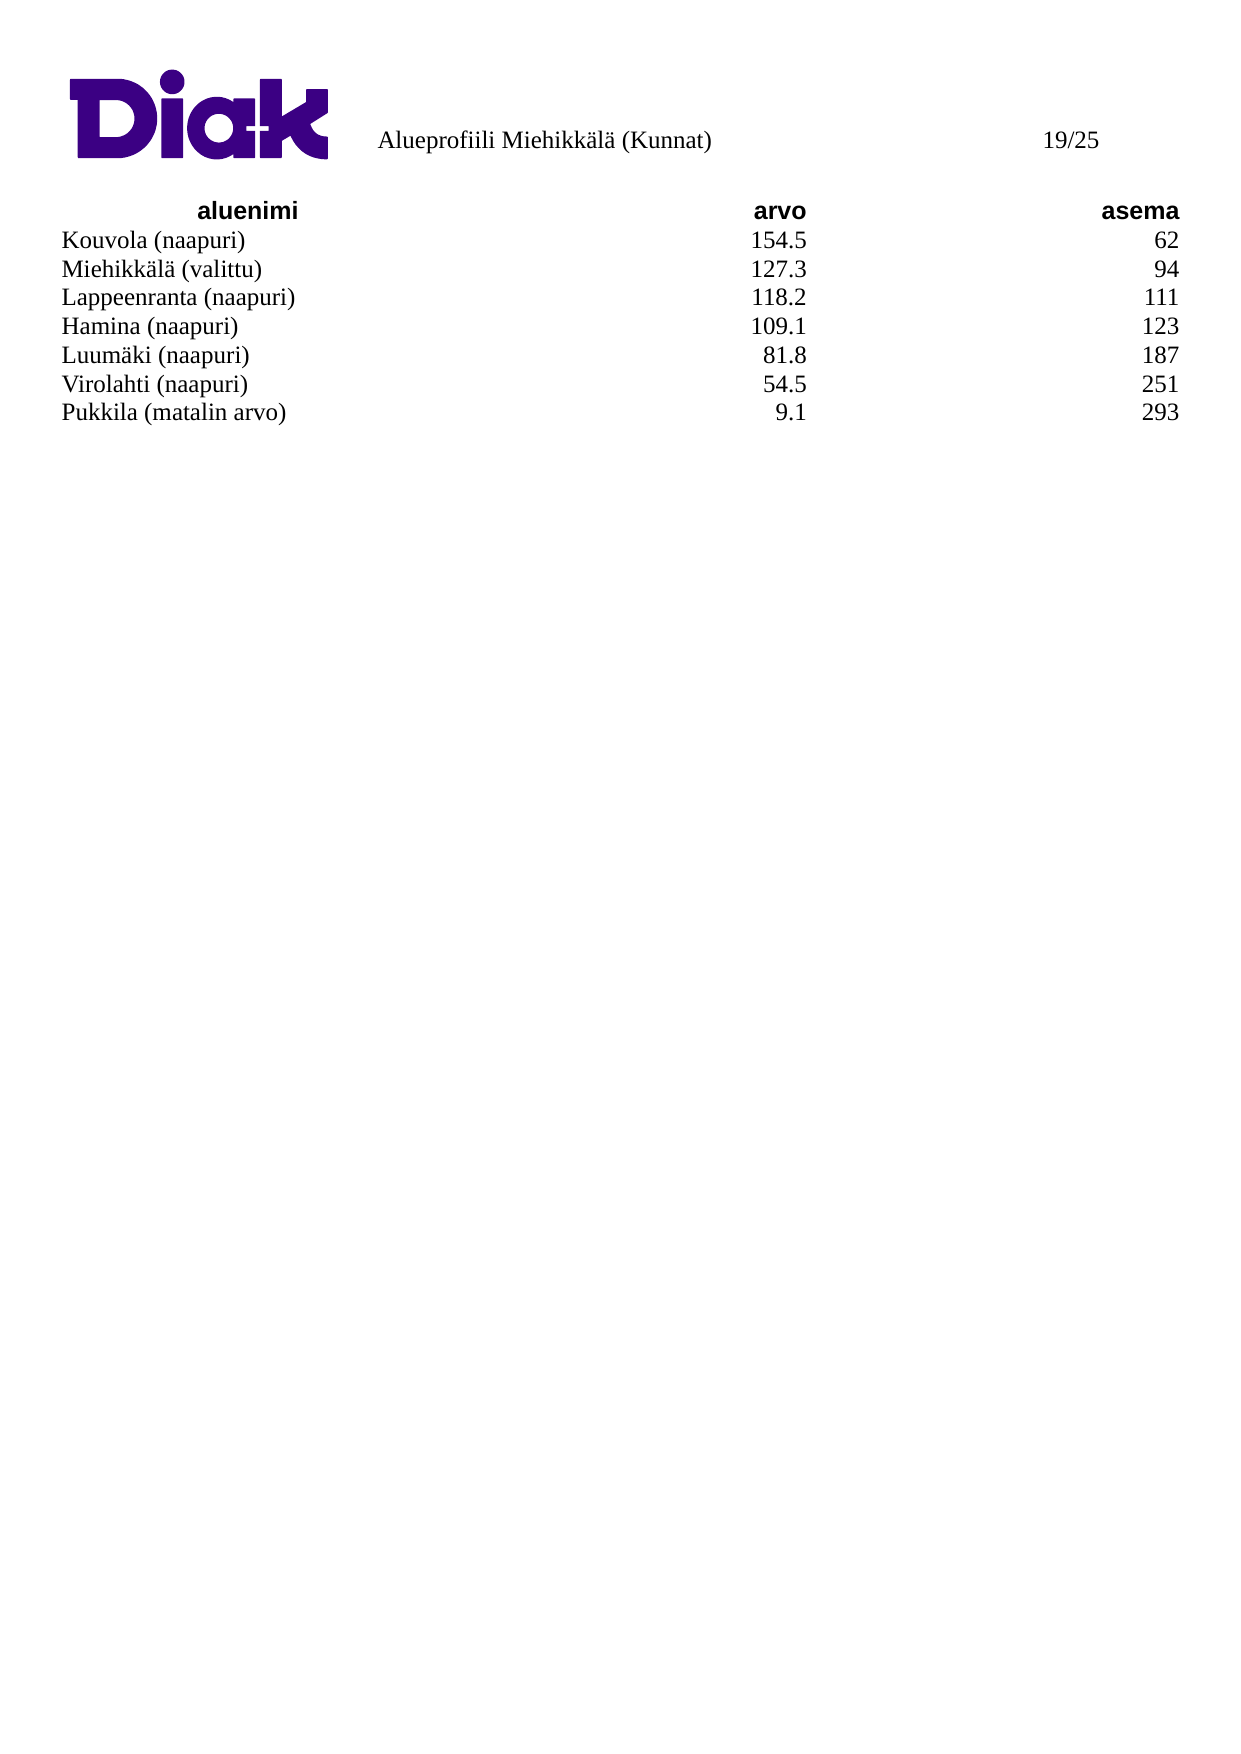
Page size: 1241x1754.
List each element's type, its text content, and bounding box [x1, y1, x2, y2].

table_header asema [806, 196, 1179, 225]
table_header arvo [434, 196, 806, 225]
table_cell 109.1 [434, 311, 806, 340]
table_cell Lappeenranta (naapuri) [61, 283, 434, 311]
table_header aluenimi [61, 196, 434, 225]
table_cell 81.8 [434, 340, 806, 369]
table_cell Virolahti (naapuri) [61, 369, 434, 397]
table_cell 54.5 [434, 369, 806, 397]
table_cell 127.3 [434, 254, 806, 282]
table_cell 187 [806, 340, 1179, 369]
table_cell 94 [806, 254, 1179, 282]
table_cell 123 [806, 311, 1179, 340]
table_cell 251 [806, 369, 1179, 397]
table_cell Hamina (naapuri) [61, 311, 434, 340]
table_cell Luumäki (naapuri) [61, 340, 434, 369]
table_cell Miehikkälä (valittu) [61, 254, 434, 282]
table_cell 118.2 [434, 283, 806, 311]
table_cell Pukkila (matalin arvo) [61, 398, 434, 426]
table_cell 293 [806, 398, 1179, 426]
table_cell 111 [806, 283, 1179, 311]
table_cell 154.5 [434, 225, 806, 254]
table_cell 62 [806, 225, 1179, 254]
table_cell Kouvola (naapuri) [61, 225, 434, 254]
table_cell 9.1 [434, 398, 806, 426]
